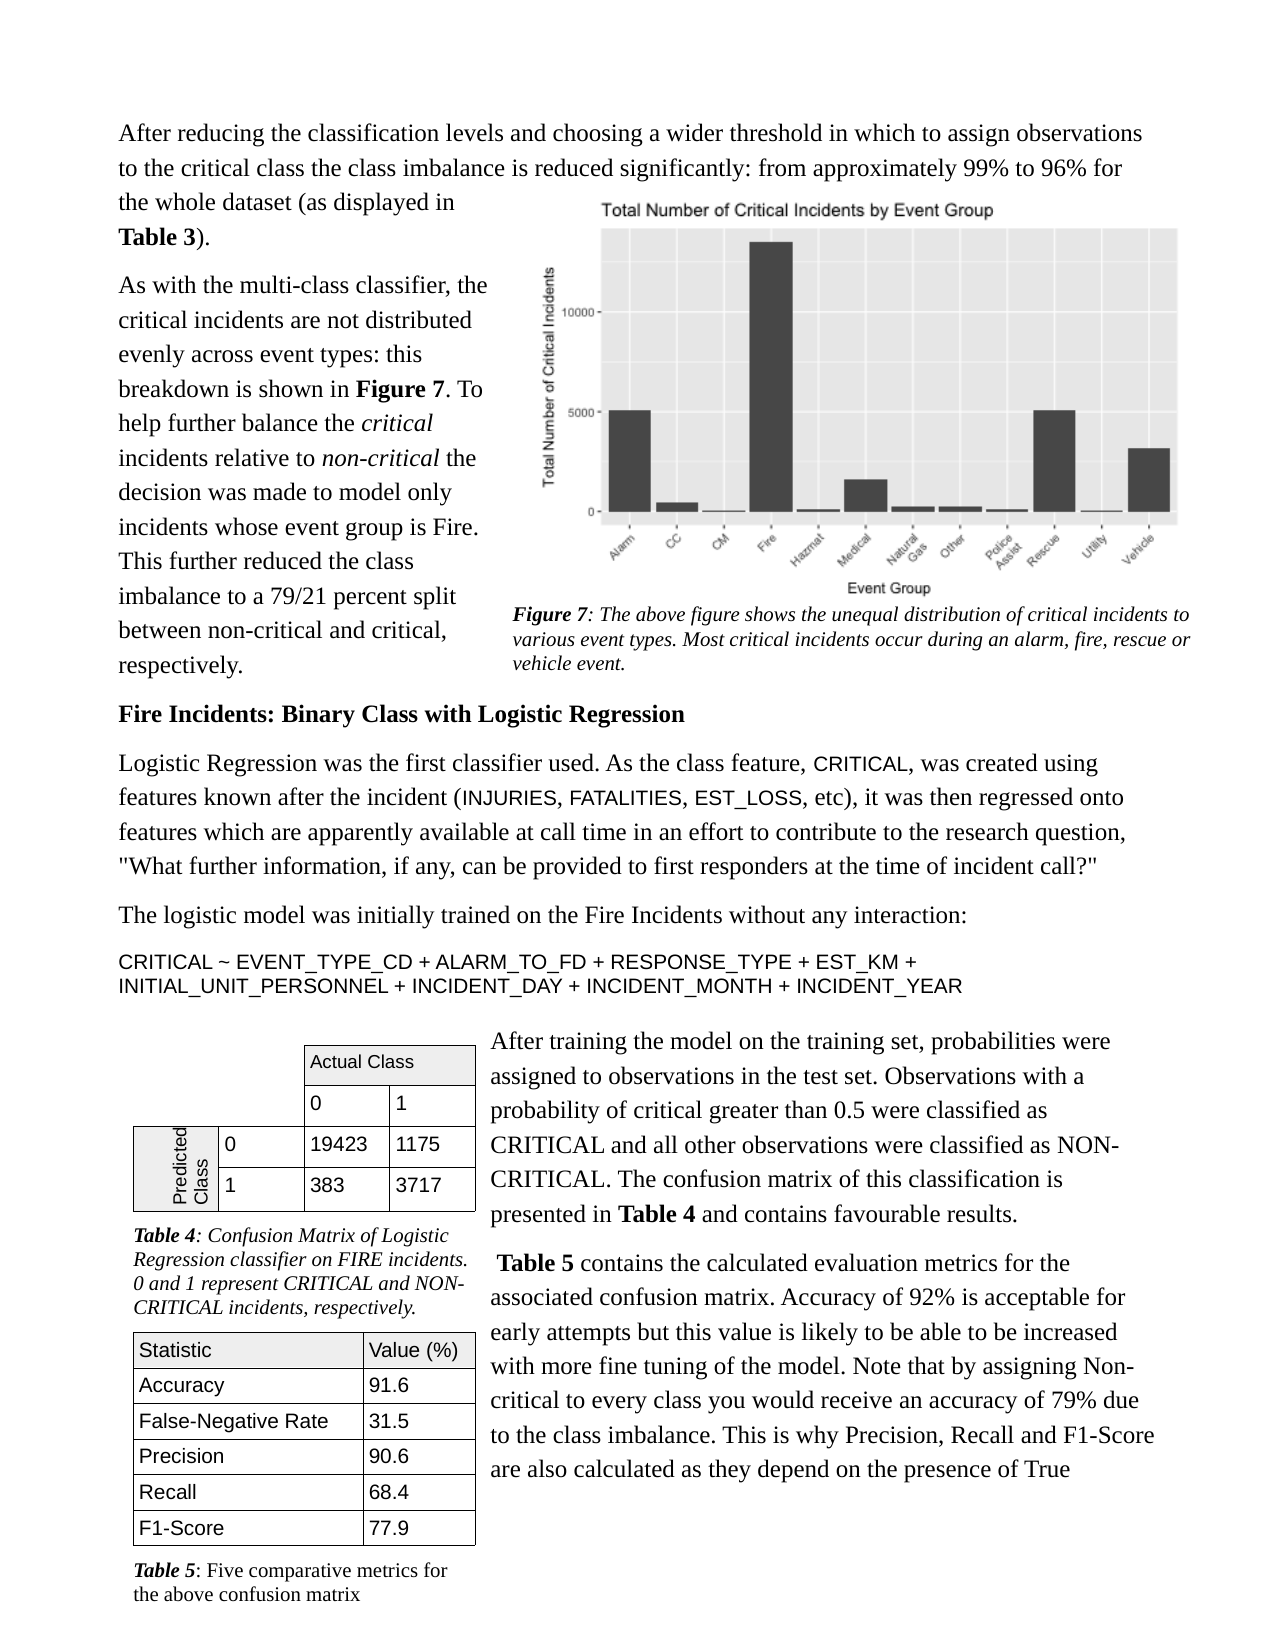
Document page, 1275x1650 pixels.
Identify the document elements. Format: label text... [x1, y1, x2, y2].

table_header Actual Class [305, 1046, 475, 1085]
table_cell Recall [134, 1475, 363, 1509]
text Logistic Regression was the first classifier used. As the class feature, CRITICAL, was created using features known after the incident (INJURIES, FATALITIES, EST_LOSS, etc), it was then regressed onto features which are apparently available at call time in an effort to contribute to the research question, "What further information, if any, can be provided to first responders at the time of incident call?" [118, 748, 1157, 880]
table_header [133, 1045, 218, 1085]
table_cell False-Negative Rate [134, 1404, 363, 1438]
text As with the multi-class classifier, the critical incidents are not distributed evenly across event types: this breakdown is shown in Figure 7. To help further balance the critical incidents relative to non-critical the decision was made to model only incidents whose event group is Fire. This further reduced the class imbalance to a 79/21 percent split between non-critical and critical, respectively. [118, 271, 1157, 679]
table_header [219, 1045, 304, 1085]
table_cell 19423 [305, 1127, 389, 1167]
table_cell 31.5 [364, 1404, 475, 1438]
table_cell 77.9 [364, 1511, 475, 1545]
table_cell 90.6 [364, 1440, 475, 1474]
table_header Value (%) [364, 1333, 475, 1367]
text Fire Incidents: Binary Class with Logistic Regression [118, 699, 1157, 728]
text CRITICAL ~ EVENT_TYPE_CD + ALARM_TO_FD + RESPONSE_TYPE + EST_KM + INITIAL_UNIT_PERSONNEL + INCIDENT_DAY + INCIDENT_MONTH + INCIDENT_YEAR [118, 949, 1157, 997]
table_cell 68.4 [364, 1475, 475, 1509]
table_header Statistic [134, 1333, 363, 1367]
table_cell F1-Score [134, 1511, 363, 1545]
text Table 5 contains the calculated evaluation metrics for the associated confusion matrix. Accuracy of 92% is acceptable for early attempts but this value is likely to be able to be increased with more fine tuning of the model. Note that by assigning Non-critical to every class you would receive an accuracy of 79% due to the class imbalance. This is why Precision, Recall and F1-Score are also calculated as they depend on the presence of True [118, 1042, 1157, 1650]
table_cell 0 [219, 1127, 304, 1167]
text Figure 7: The above figure shows the unequal distribution of critical incidents to various event types. Most critical incidents occur during an alarm, fire, rescue or vehicle event. [512, 209, 1208, 674]
table_cell 3717 [390, 1168, 475, 1211]
table_cell 91.6 [364, 1369, 475, 1403]
text After reducing the classification levels and choosing a wider threshold in which to assign observations to the critical class the class imbalance is reduced significantly: from approximately 99% to 96% for the whole dataset (as displayed in Table 3). [118, 118, 1157, 250]
text The logistic model was initially trained on the Fire Incidents without any interaction: [118, 901, 1157, 929]
table_cell 1175 [390, 1127, 475, 1167]
table_cell Accuracy [134, 1369, 363, 1403]
table_cell 1 [219, 1168, 304, 1211]
table_cell 383 [305, 1168, 389, 1211]
picture [536, 197, 1185, 603]
table_cell [134, 1127, 218, 1211]
text Table 5: Five comparative metrics for the above confusion matrix [133, 1558, 475, 1606]
text Table 4: Confusion Matrix of Logistic Regression classifier on FIRE incidents. 0 and 1 represent CRITICAL and NON-CRITICAL incidents, respectively. [133, 1223, 475, 1319]
table_cell [133, 1085, 218, 1126]
table_cell [219, 1085, 304, 1126]
table_cell 1 [390, 1086, 475, 1126]
table_cell Precision [134, 1440, 363, 1474]
table_cell 0 [305, 1086, 389, 1126]
text After training the model on the training set, probabilities were assigned to observations in the test set. Observations with a probability of critical greater than 0.5 were classified as CRITICAL and all other observations were classified as NON-CRITICAL. The confusion matrix of this classification is presented in Table 4 and contains favourable results. [118, 1026, 1157, 1227]
